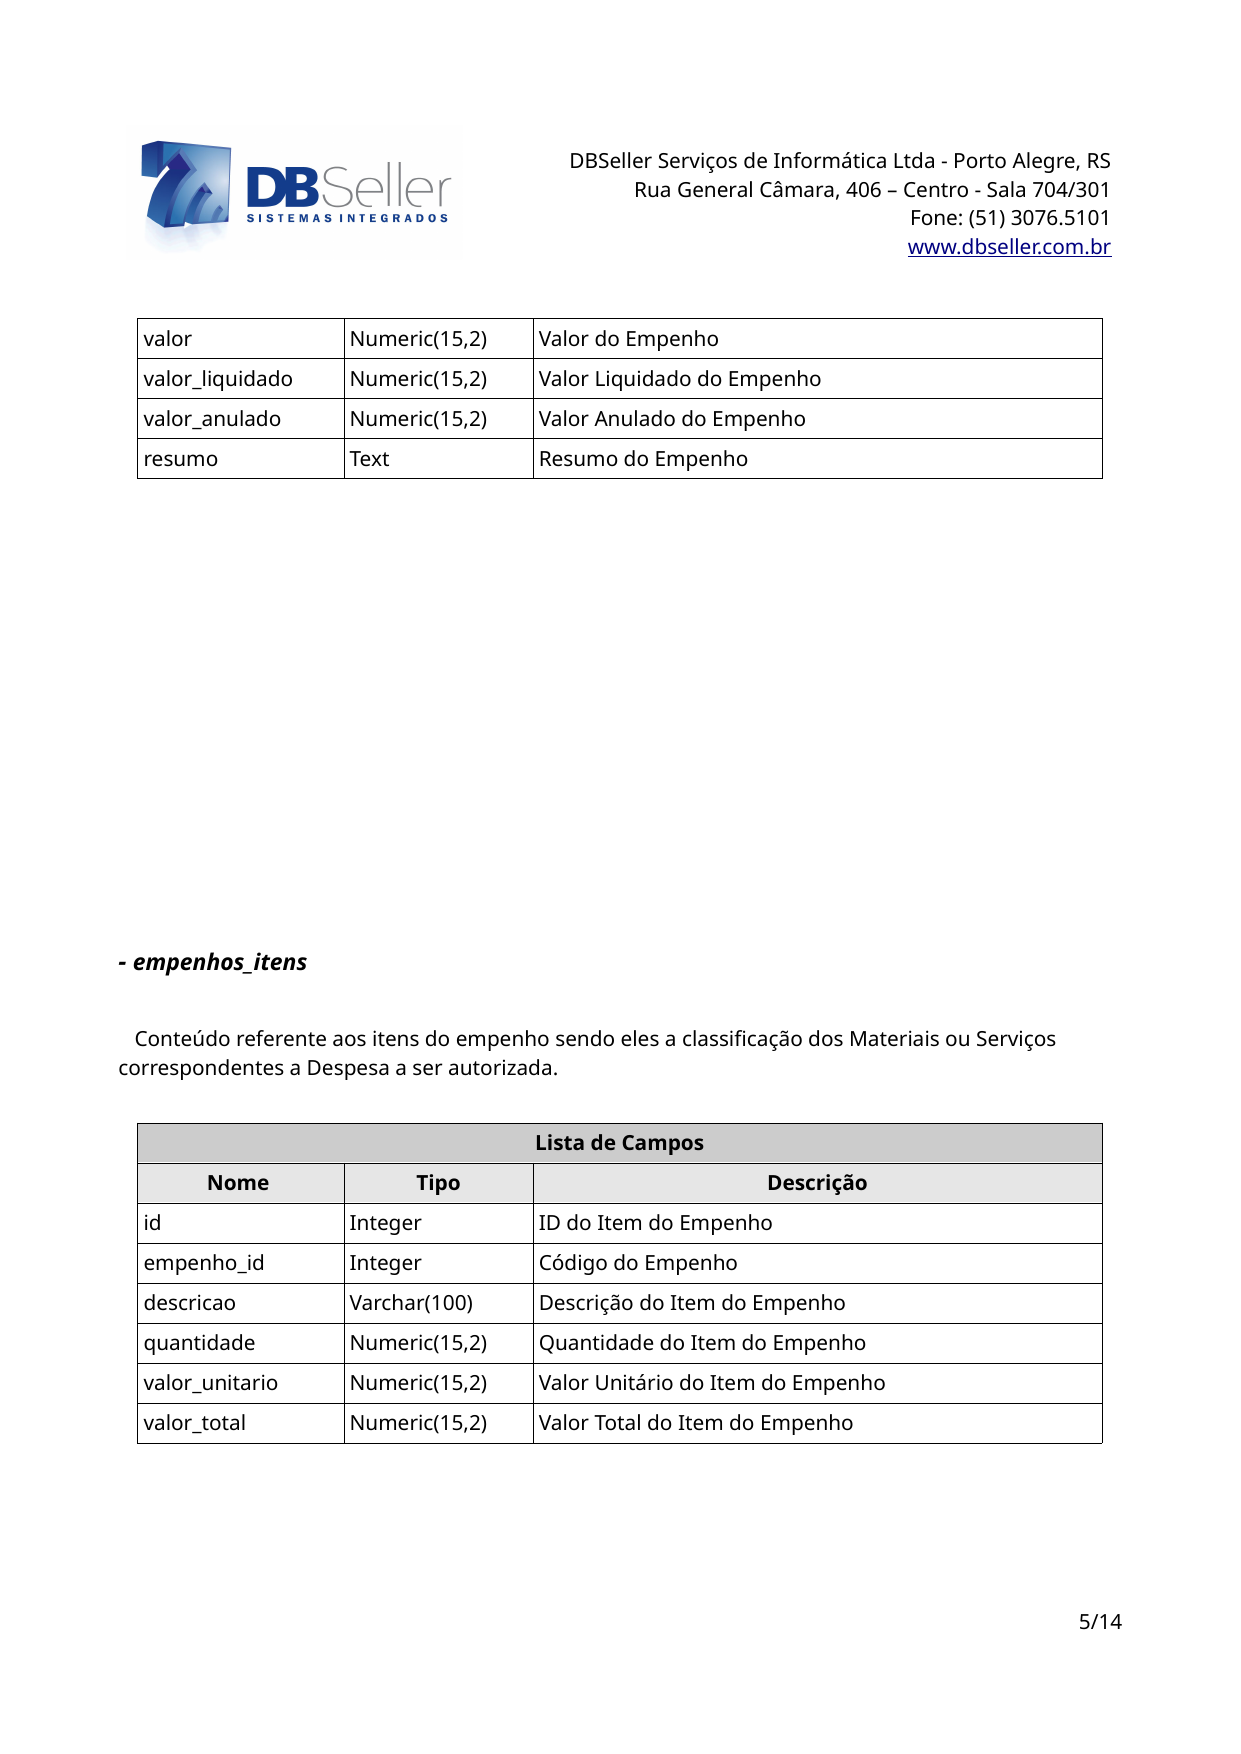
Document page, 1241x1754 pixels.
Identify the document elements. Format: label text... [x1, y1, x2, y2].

table_cell Quantidade do Item do Empenho [534, 1324, 1102, 1362]
text Conteúdo referente aos itens do empenho sendo eles a classificação dos Materiais ou Serviços correspondentes a Despesa a ser autorizada. [118, 1024, 1122, 1081]
table_cell Integer [345, 1204, 533, 1242]
table_cell Tipo [345, 1164, 533, 1202]
table_cell Numeric(15,2) [345, 1364, 533, 1402]
table_cell Text [345, 439, 533, 478]
table_cell Resumo do Empenho [534, 439, 1102, 478]
table_cell Descrição [534, 1164, 1102, 1202]
table_cell valor_liquidado [138, 359, 344, 398]
table_cell resumo [138, 439, 344, 478]
table_cell Valor do Empenho [534, 319, 1102, 358]
table_cell Nome [138, 1164, 344, 1202]
table_cell Numeric(15,2) [345, 319, 533, 358]
table_cell Numeric(15,2) [345, 399, 533, 438]
table_cell Integer [345, 1244, 533, 1282]
table_cell Valor Total do Item do Empenho [534, 1404, 1102, 1442]
table_cell valor_unitario [138, 1364, 344, 1402]
table_cell Valor Unitário do Item do Empenho [534, 1364, 1102, 1402]
table_cell Numeric(15,2) [345, 359, 533, 398]
table_cell Varchar(100) [345, 1284, 533, 1322]
table_cell Descrição do Item do Empenho [534, 1284, 1102, 1322]
table_cell valor_total [138, 1404, 344, 1442]
table_cell Código do Empenho [534, 1244, 1102, 1282]
subtitle - empenhos_itens [118, 944, 1122, 978]
picture [126, 125, 463, 260]
table_cell descricao [138, 1284, 344, 1322]
table_cell Numeric(15,2) [345, 1324, 533, 1362]
table_cell quantidade [138, 1324, 344, 1362]
table_cell empenho_id [138, 1244, 344, 1282]
table_cell Valor Liquidado do Empenho [534, 359, 1102, 398]
table_cell ID do Item do Empenho [534, 1204, 1102, 1242]
table_cell id [138, 1204, 344, 1242]
table_header Lista de Campos [138, 1124, 1102, 1162]
table_cell Numeric(15,2) [345, 1404, 533, 1442]
table_cell valor_anulado [138, 399, 344, 438]
table_cell valor [138, 319, 344, 358]
table_cell Valor Anulado do Empenho [534, 399, 1102, 438]
